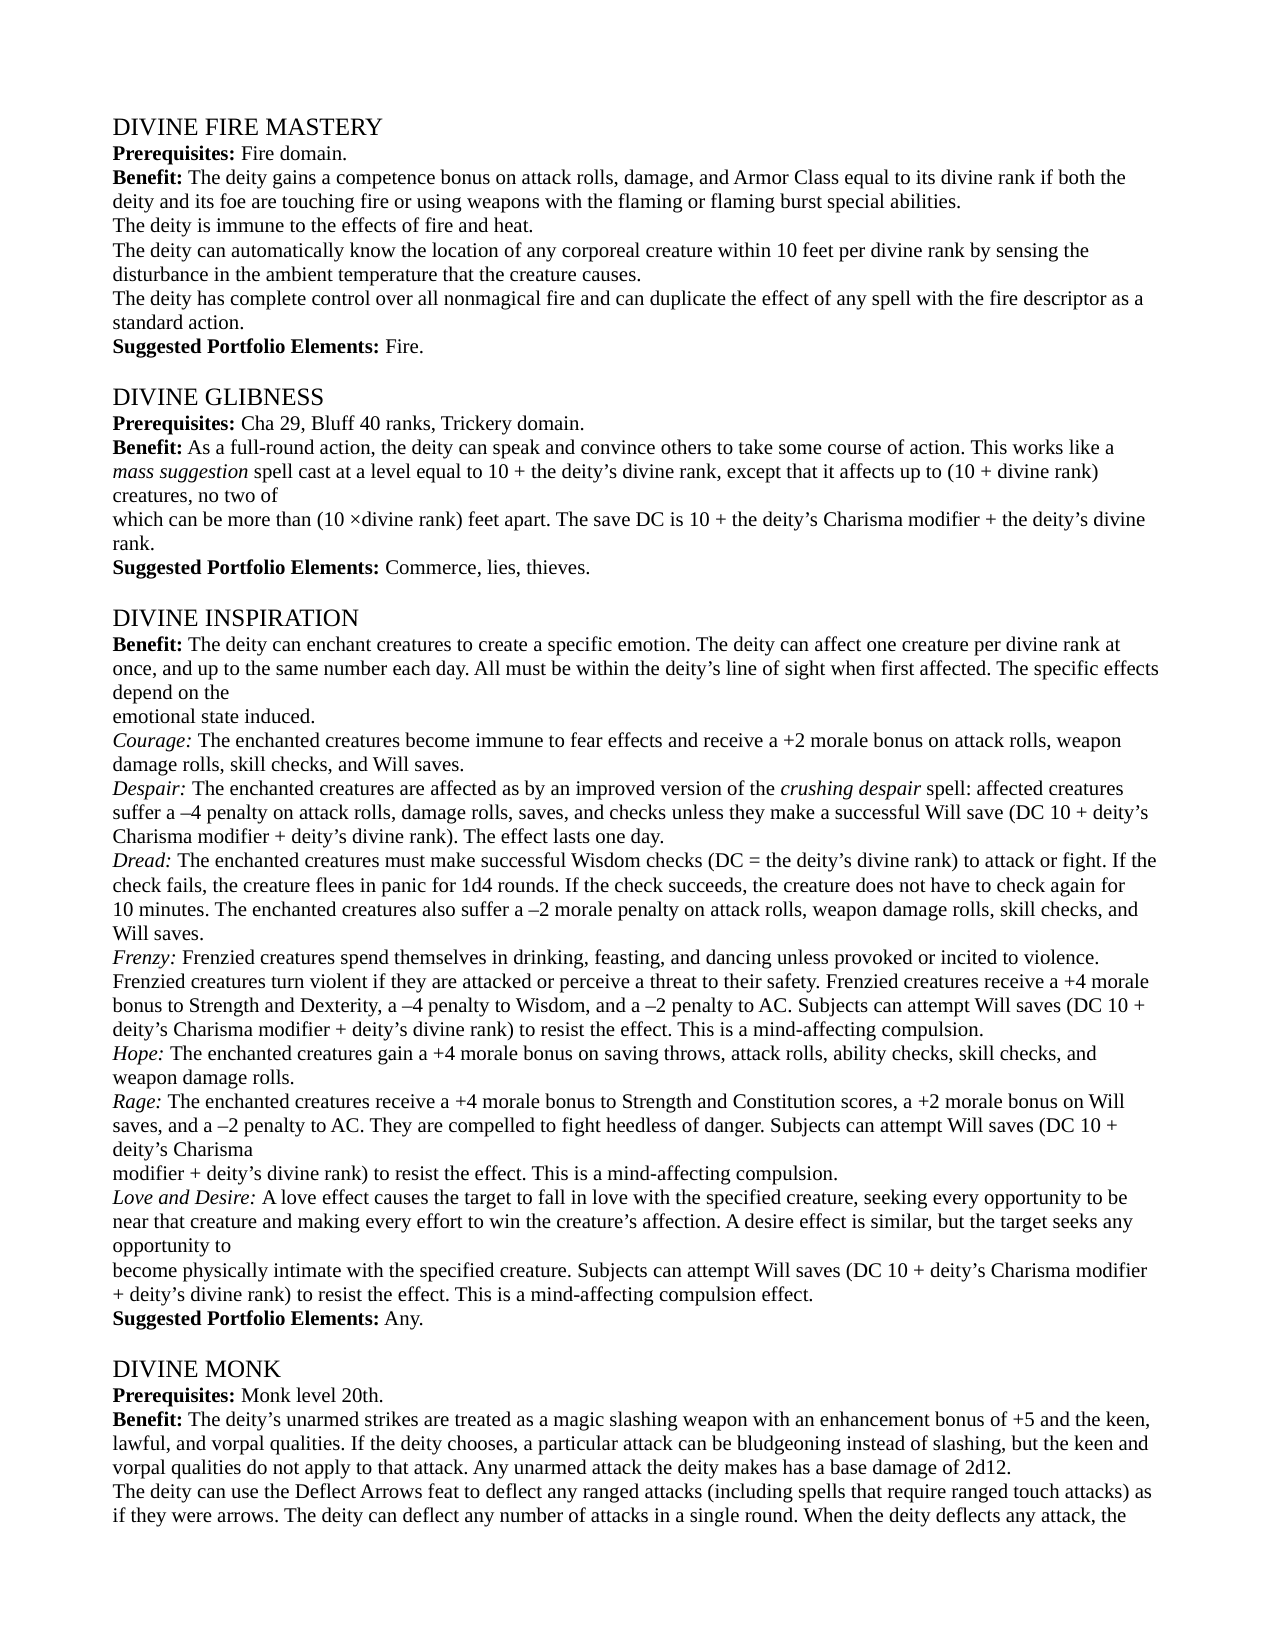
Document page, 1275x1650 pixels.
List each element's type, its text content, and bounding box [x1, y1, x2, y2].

text Prerequisites: Monk level 20th. [112, 1382, 1162, 1407]
text Suggested Portfolio Elements: Any. [112, 1306, 1162, 1330]
text Hope: The enchanted creatures gain a +4 morale bonus on saving throws, attack rolls, ability checks, skill checks, and weapon damage rolls. [112, 1041, 1162, 1089]
text The deity has complete control over all nonmagical fire and can duplicate the effect of any spell with the fire descriptor as a standard action. [112, 286, 1162, 334]
text become physically intimate with the specified creature. Subjects can attempt Will saves (DC 10 + deity’s Charisma modifier + deity’s divine rank) to resist the effect. This is a mind-affecting compulsion effect. [112, 1257, 1162, 1306]
text Rage: The enchanted creatures receive a +4 morale bonus to Strength and Constitution scores, a +2 morale bonus on Will saves, and a –2 penalty to AC. They are compelled to fight heedless of danger. Subjects can attempt Will saves (DC 10 + deity’s Charisma [112, 1089, 1162, 1161]
text The deity can automatically know the location of any corporeal creature within 10 feet per divine rank by sensing the disturbance in the ambient temperature that the creature causes. [112, 237, 1162, 286]
text The deity is immune to the effects of fire and heat. [112, 213, 1162, 237]
subtitle Divine Monk [112, 1354, 1162, 1382]
subtitle Divine Inspiration [112, 603, 1162, 632]
text Prerequisites: Cha 29, Bluff 40 ranks, Trickery domain. [112, 411, 1162, 435]
text Benefit: The deity’s unarmed strikes are treated as a magic slashing weapon with an enhancement bonus of +5 and the keen, lawful, and vorpal qualities. If the deity chooses, a particular attack can be bludgeoning instead of slashing, but the keen and vorpal qualities do not apply to that attack. Any unarmed attack the deity makes has a base damage of 2d12. [112, 1407, 1162, 1479]
text Benefit: As a full-round action, the deity can speak and convince others to take some course of action. This works like a mass suggestion spell cast at a level equal to 10 + the deity’s divine rank, except that it affects up to (10 + divine rank) creatures, no two of [112, 435, 1162, 507]
text Love and Desire: A love effect causes the target to fall in love with the specified creature, seeking every opportunity to be near that creature and making every effort to win the creature’s affection. A desire effect is similar, but the target seeks any opportunity to [112, 1185, 1162, 1257]
text emotional state induced. [112, 704, 1162, 728]
text Frenzy: Frenzied creatures spend themselves in drinking, feasting, and dancing unless provoked or incited to violence. Frenzied creatures turn violent if they are attacked or perceive a threat to their safety. Frenzied creatures receive a +4 morale bonus to Strength and Dexterity, a –4 penalty to Wisdom, and a –2 penalty to AC. Subjects can attempt Will saves (DC 10 + deity’s Charisma modifier + deity’s divine rank) to resist the effect. This is a mind-affecting compulsion. [112, 945, 1162, 1041]
text 10 minutes. The enchanted creatures also suffer a –2 morale penalty on attack rolls, weapon damage rolls, skill checks, and Will saves. [112, 897, 1162, 945]
text The deity can use the Deflect Arrows feat to deflect any ranged attacks (including spells that require ranged touch attacks) as if they were arrows. The deity can deflect any number of attacks in a single round. When the deity deflects any attack, the [112, 1479, 1162, 1527]
text Courage: The enchanted creatures become immune to fear effects and receive a +2 morale bonus on attack rolls, weapon damage rolls, skill checks, and Will saves. [112, 728, 1162, 776]
subtitle Divine Fire Mastery [112, 112, 1162, 141]
text Benefit: The deity can enchant creatures to create a specific emotion. The deity can affect one creature per divine rank at once, and up to the same number each day. All must be within the deity’s line of sight when first affected. The specific effects depend on the [112, 632, 1162, 704]
text Suggested Portfolio Elements: Commerce, lies, thieves. [112, 555, 1162, 579]
text which can be more than (10 ×divine rank) feet apart. The save DC is 10 + the deity’s Charisma modifier + the deity’s divine rank. [112, 507, 1162, 555]
text Dread: The enchanted creatures must make successful Wisdom checks (DC = the deity’s divine rank) to attack or fight. If the check fails, the creature flees in panic for 1d4 rounds. If the check succeeds, the creature does not have to check again for [112, 848, 1162, 897]
text Suggested Portfolio Elements: Fire. [112, 334, 1162, 358]
text modifier + deity’s divine rank) to resist the effect. This is a mind-affecting compulsion. [112, 1161, 1162, 1185]
text Despair: The enchanted creatures are affected as by an improved version of the crushing despair spell: affected creatures suffer a –4 penalty on attack rolls, damage rolls, saves, and checks unless they make a successful Will save (DC 10 + deity’s Charisma modifier + deity’s divine rank). The effect lasts one day. [112, 776, 1162, 848]
text Prerequisites: Fire domain. [112, 141, 1162, 165]
text Benefit: The deity gains a competence bonus on attack rolls, damage, and Armor Class equal to its divine rank if both the deity and its foe are touching fire or using weapons with the flaming or flaming burst special abilities. [112, 165, 1162, 213]
subtitle Divine Glibness [112, 382, 1162, 411]
